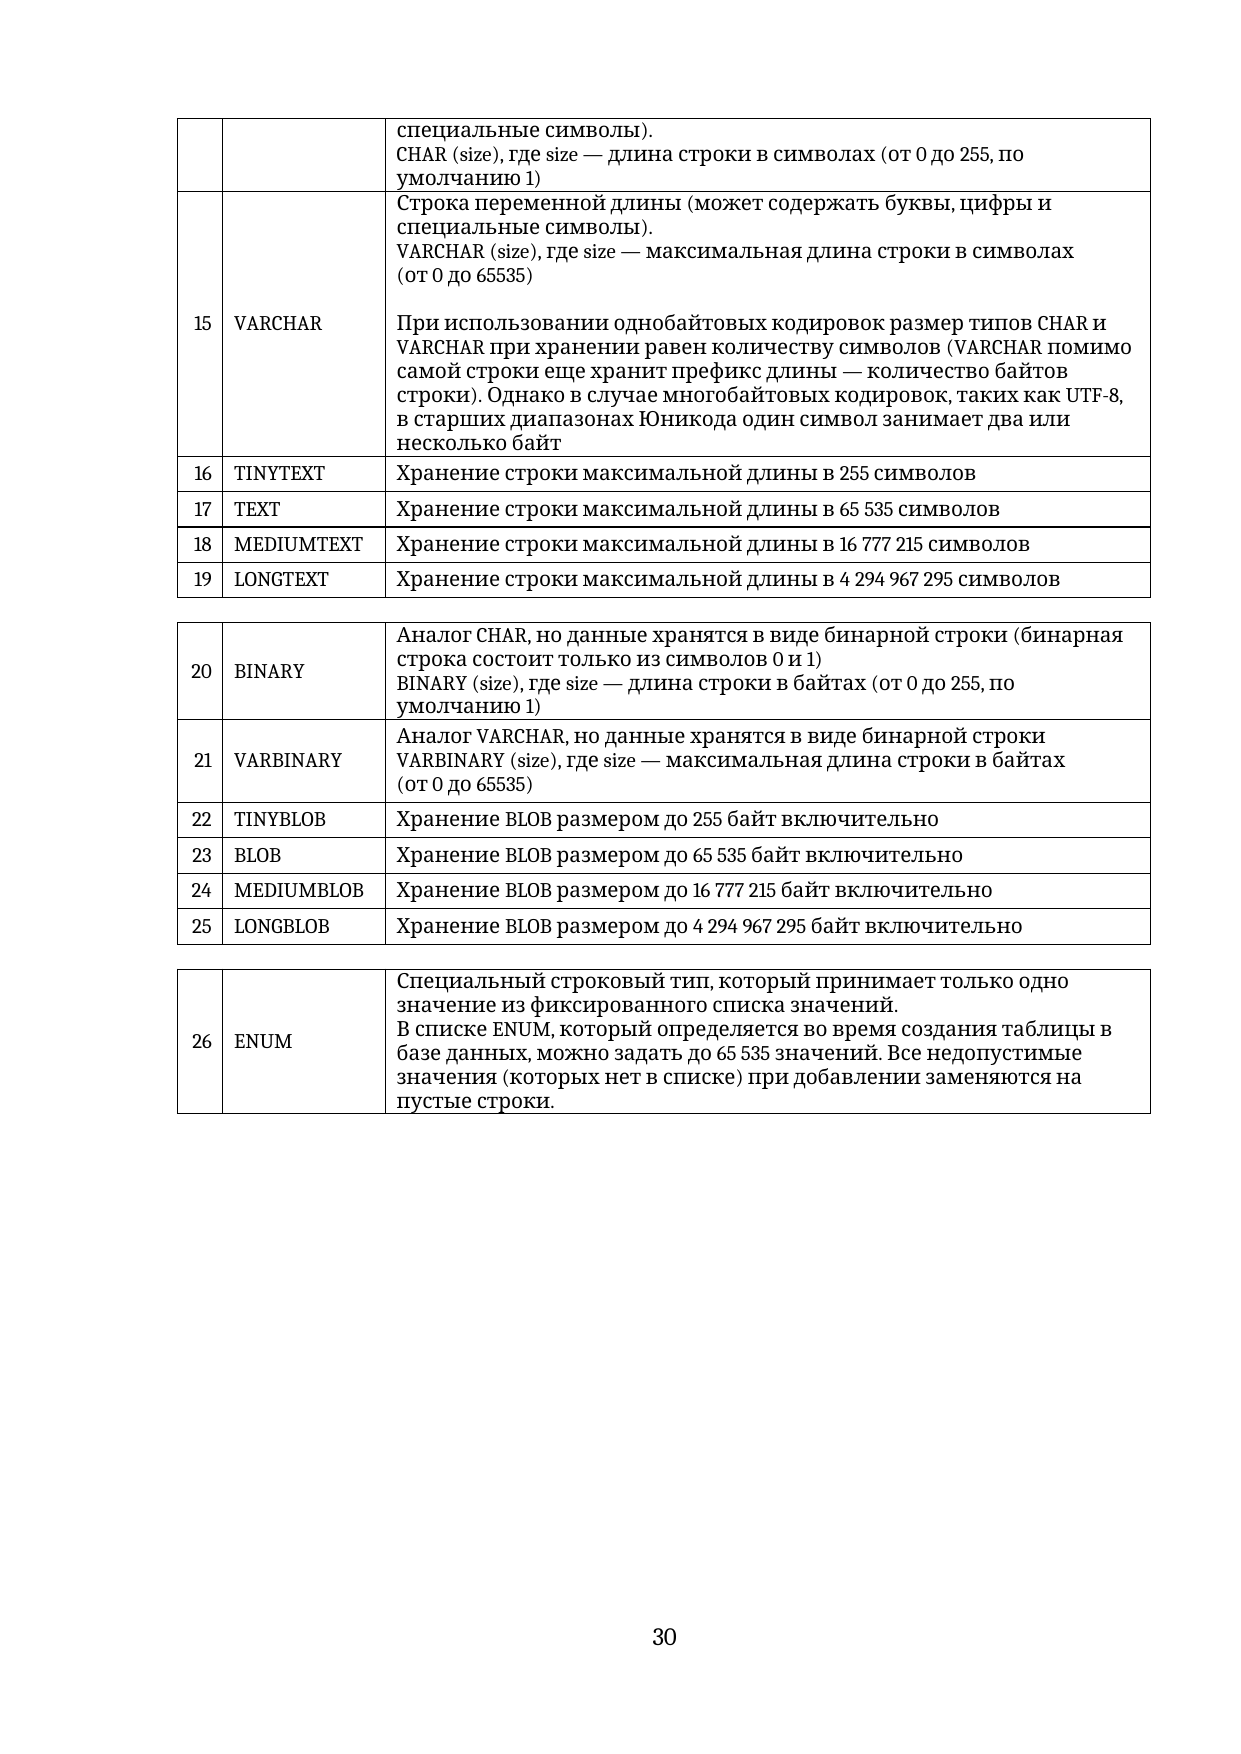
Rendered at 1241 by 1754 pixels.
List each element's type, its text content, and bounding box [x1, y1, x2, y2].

table_cell Хранение BLOB размером до 255 байт включительно [386, 803, 1150, 837]
table_cell ENUM [223, 970, 385, 1113]
table_cell Хранение BLOB размером до 65 535 байт включительно [386, 838, 1150, 873]
table_cell VARBINARY [223, 720, 385, 802]
table_cell 21 [178, 720, 222, 802]
table_cell Хранение BLOB размером до 4 294 967 295 байт включительно [386, 909, 1150, 943]
table_cell LONGTEXT [223, 563, 385, 597]
table_cell 24 [178, 874, 222, 908]
table_cell 22 [178, 803, 222, 837]
table_cell Строка переменной длины (может содержать буквы, цифры и специальные символы). VARCHAR (size), где size — максимальная длина строки в символах (от 0 до 65535) При использовании однобайтовых кодировок размер типов CHAR и VARCHAR при хранении равен количеству символов (VARCHAR помимо самой строки еще хранит префикс длины — количество байтов строки). Однако в случае многобайтовых кодировок, таких как UTF-8, в старших диапазонах Юникода один символ занимает два или несколько байт [386, 192, 1150, 456]
table_cell 18 [178, 528, 222, 562]
table_cell LONGBLOB [223, 909, 385, 943]
table_cell 25 [178, 909, 222, 943]
table_cell Хранение BLOB размером до 16 777 215 байт включительно [386, 874, 1150, 908]
table_cell [177, 945, 1151, 968]
table_cell [223, 119, 385, 191]
table_cell Специальный строковый тип, который принимает только одно значение из фиксированного списка значений. В списке ENUM, который определяется во время создания таблицы в базе данных, можно задать до 65 535 значений. Все недопустимые значения (которых нет в списке) при добавлении заменяются на пустые строки. [386, 970, 1150, 1113]
table_cell 19 [178, 563, 222, 597]
table_cell TINYTEXT [223, 457, 385, 491]
table_cell MEDIUMTEXT [223, 528, 385, 562]
table_cell 26 [178, 970, 222, 1113]
table_cell 15 [178, 192, 222, 456]
table_cell Аналог CHAR, но данные хранятся в виде бинарной строки (бинарная строка состоит только из символов 0 и 1) BINARY (size), где size — длина строки в байтах (от 0 до 255, по умолчанию 1) [386, 623, 1150, 719]
table_cell TINYBLOB [223, 803, 385, 837]
table_cell Хранение строки максимальной длины в 255 символов [386, 457, 1150, 491]
table_cell [177, 598, 1151, 622]
table_cell Хранение строки максимальной длины в 16 777 215 символов [386, 528, 1150, 562]
table_cell Аналог VARCHAR, но данные хранятся в виде бинарной строки VARBINARY (size), где size — максимальная длина строки в байтах (от 0 до 65535) [386, 720, 1150, 802]
table_cell 23 [178, 838, 222, 873]
table_cell VARCHAR [223, 192, 385, 456]
table_cell TEXT [223, 492, 385, 526]
table_cell 20 [178, 623, 222, 719]
table_cell MEDIUMBLOB [223, 874, 385, 908]
table_cell BLOB [223, 838, 385, 873]
table_cell специальные символы). CHAR (size), где size — длина строки в символах (от 0 до 255, по умолчанию 1) [386, 119, 1150, 191]
table_cell 17 [178, 492, 222, 526]
table_cell BINARY [223, 623, 385, 719]
table_cell 16 [178, 457, 222, 491]
table_cell Хранение строки максимальной длины в 65 535 символов [386, 492, 1150, 526]
table_cell Хранение строки максимальной длины в 4 294 967 295 символов [386, 563, 1150, 597]
table_cell [178, 119, 222, 191]
